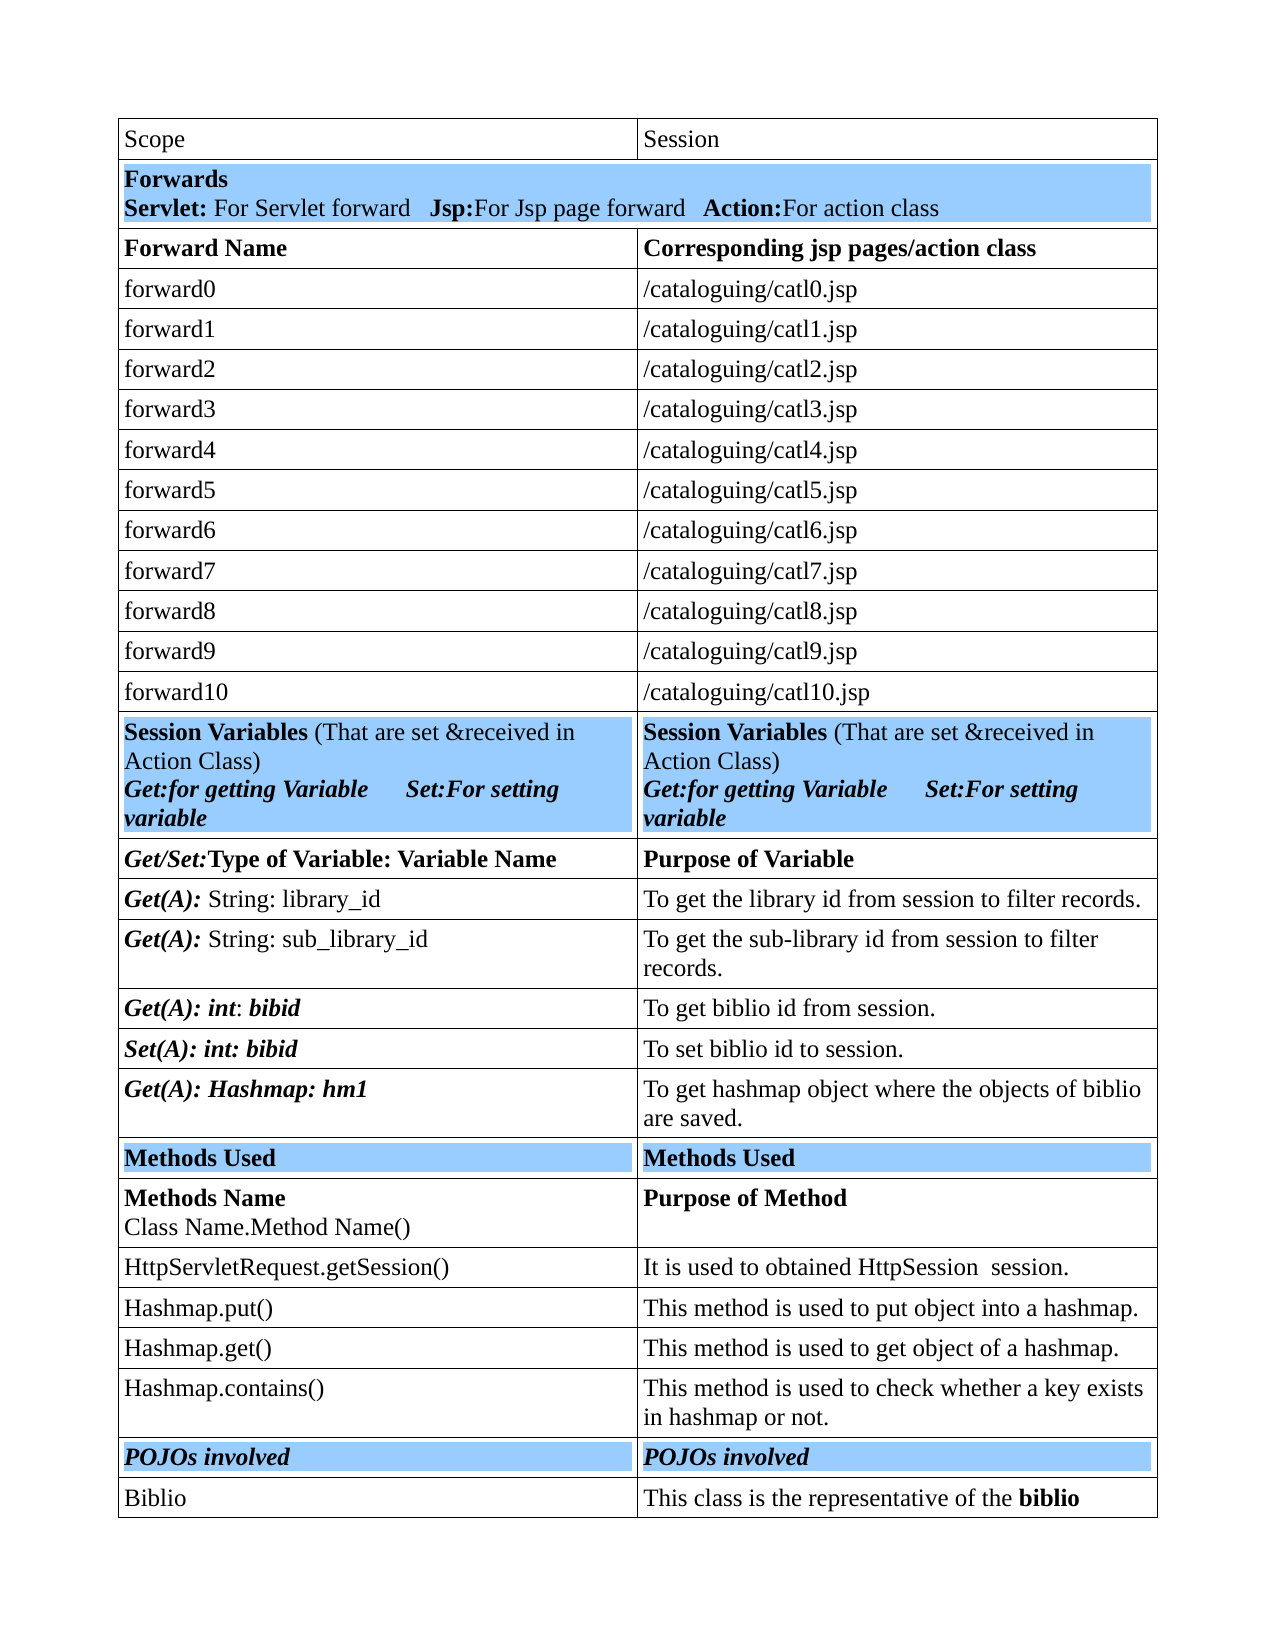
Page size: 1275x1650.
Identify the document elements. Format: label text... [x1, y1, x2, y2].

table_cell Forward Name [119, 229, 637, 268]
table_cell Session Variables (That are set &received in Action Class) Get:for getting Variable Set:For setting variable [119, 712, 637, 838]
table_cell /cataloguing/catl10.jsp [638, 672, 1157, 711]
table_cell forward5 [119, 470, 637, 510]
table_cell /cataloguing/catl5.jsp [638, 470, 1157, 510]
table_cell Purpose of Method [638, 1179, 1157, 1247]
table_cell This method is used to get object of a hashmap. [638, 1328, 1157, 1367]
table_cell To get biblio id from session. [638, 989, 1157, 1028]
table_cell forward0 [119, 269, 637, 308]
table_cell /cataloguing/catl8.jsp [638, 591, 1157, 631]
table_cell HttpServletRequest.getSession() [119, 1248, 637, 1287]
table_cell It is used to obtained HttpSession session. [638, 1248, 1157, 1287]
table_cell Get(A): Hashmap: hm1 [119, 1069, 637, 1137]
table_cell forward2 [119, 350, 637, 389]
table_cell Session Variables (That are set &received in Action Class) Get:for getting Variable Set:For setting variable [638, 712, 1157, 838]
table_cell Biblio [119, 1478, 637, 1517]
table_cell Get(A): int: bibid [119, 989, 637, 1028]
table_cell Scope [119, 119, 637, 158]
table_cell Set(A): int: bibid [119, 1029, 637, 1068]
table_cell forward7 [119, 551, 637, 590]
table_cell forward8 [119, 591, 637, 631]
table_cell Get/Set:Type of Variable: Variable Name [119, 839, 637, 878]
table_cell POJOs involved [119, 1438, 637, 1477]
table_cell Hashmap.contains() [119, 1369, 637, 1437]
table_cell forward10 [119, 672, 637, 711]
table_cell To set biblio id to session. [638, 1029, 1157, 1068]
table_cell Methods Used [638, 1138, 1157, 1177]
table_cell Purpose of Variable [638, 839, 1157, 878]
table_cell Hashmap.put() [119, 1288, 637, 1327]
table_cell /cataloguing/catl0.jsp [638, 269, 1157, 308]
table_cell forward1 [119, 309, 637, 348]
table_cell Corresponding jsp pages/action class [638, 229, 1157, 268]
table_cell POJOs involved [638, 1438, 1157, 1477]
table_cell Get(A): String: sub_library_id [119, 920, 637, 987]
table_cell Session [638, 119, 1157, 158]
table_cell To get the library id from session to filter records. [638, 879, 1157, 918]
table_cell Methods Name Class Name.Method Name() [119, 1179, 637, 1247]
table_cell This method is used to put object into a hashmap. [638, 1288, 1157, 1327]
table_cell Methods Used [119, 1138, 637, 1177]
table_cell To get the sub-library id from session to filter records. [638, 920, 1157, 987]
table_cell forward9 [119, 632, 637, 671]
table_cell /cataloguing/catl9.jsp [638, 632, 1157, 671]
table_cell /cataloguing/catl3.jsp [638, 390, 1157, 429]
table_cell /cataloguing/catl7.jsp [638, 551, 1157, 590]
table_cell /cataloguing/catl4.jsp [638, 430, 1157, 469]
table_cell /cataloguing/catl6.jsp [638, 511, 1157, 550]
table_cell Forwards Servlet: For Servlet forward Jsp:For Jsp page forward Action:For action class [119, 160, 1157, 227]
table_cell This class is the representative of the biblio [638, 1478, 1157, 1517]
table_cell Hashmap.get() [119, 1328, 637, 1367]
table_cell forward3 [119, 390, 637, 429]
table_cell forward4 [119, 430, 637, 469]
table_cell forward6 [119, 511, 637, 550]
table_cell /cataloguing/catl1.jsp [638, 309, 1157, 348]
table_cell Get(A): String: library_id [119, 879, 637, 918]
table_cell To get hashmap object where the objects of biblio are saved. [638, 1069, 1157, 1137]
table_cell This method is used to check whether a key exists in hashmap or not. [638, 1369, 1157, 1437]
table_cell /cataloguing/catl2.jsp [638, 350, 1157, 389]
